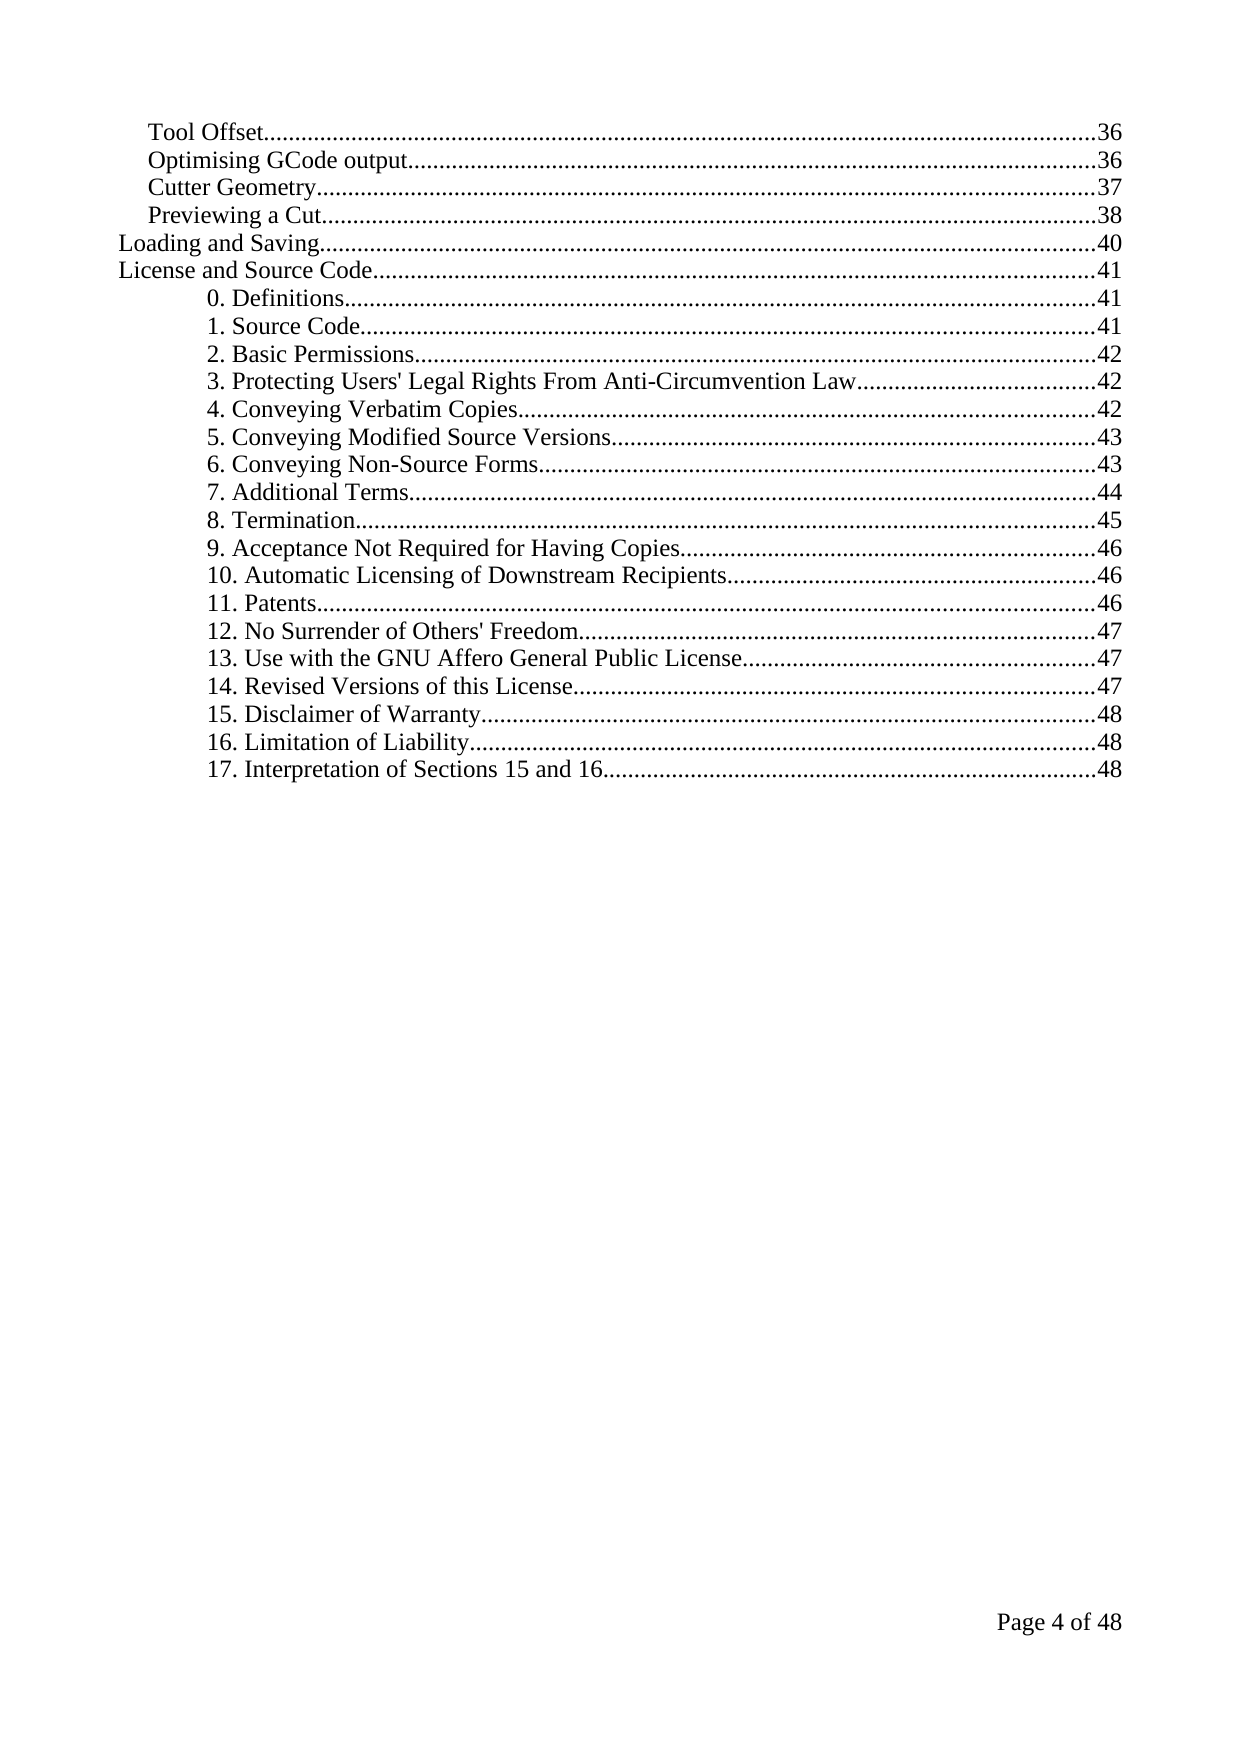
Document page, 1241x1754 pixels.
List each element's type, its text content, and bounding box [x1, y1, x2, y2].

text 17. Interpretation of Sections 15 and 16. 48 [207, 755, 1122, 783]
text 11. Patents. 46 [207, 589, 1122, 617]
text Cutter Geometry 37 [148, 173, 1122, 201]
text 13. Use with the GNU Affero General Public License. 47 [207, 644, 1122, 672]
text 12. No Surrender of Others' Freedom. 47 [207, 617, 1122, 644]
text 0. Definitions. 41 [207, 284, 1122, 312]
text 2. Basic Permissions. 42 [207, 340, 1122, 367]
text 8. Termination. 45 [207, 506, 1122, 534]
text 7. Additional Terms. 44 [207, 478, 1122, 506]
text License and Source Code 41 [118, 257, 1122, 284]
text Loading and Saving 40 [118, 229, 1122, 257]
text 6. Conveying Non-Source Forms. 43 [207, 451, 1122, 478]
text 4. Conveying Verbatim Copies. 42 [207, 395, 1122, 423]
text 3. Protecting Users' Legal Rights From Anti-Circumvention Law. 42 [207, 367, 1122, 395]
text 14. Revised Versions of this License. 47 [207, 672, 1122, 700]
text Tool Offset 36 [148, 118, 1122, 146]
text 9. Acceptance Not Required for Having Copies. 46 [207, 534, 1122, 561]
text 10. Automatic Licensing of Downstream Recipients. 46 [207, 561, 1122, 589]
text 16. Limitation of Liability. 48 [207, 728, 1122, 755]
text 1. Source Code. 41 [207, 312, 1122, 340]
text 5. Conveying Modified Source Versions. 43 [207, 423, 1122, 451]
text Optimising GCode output 36 [148, 146, 1122, 173]
text Previewing a Cut 38 [148, 201, 1122, 229]
text 15. Disclaimer of Warranty. 48 [207, 700, 1122, 728]
